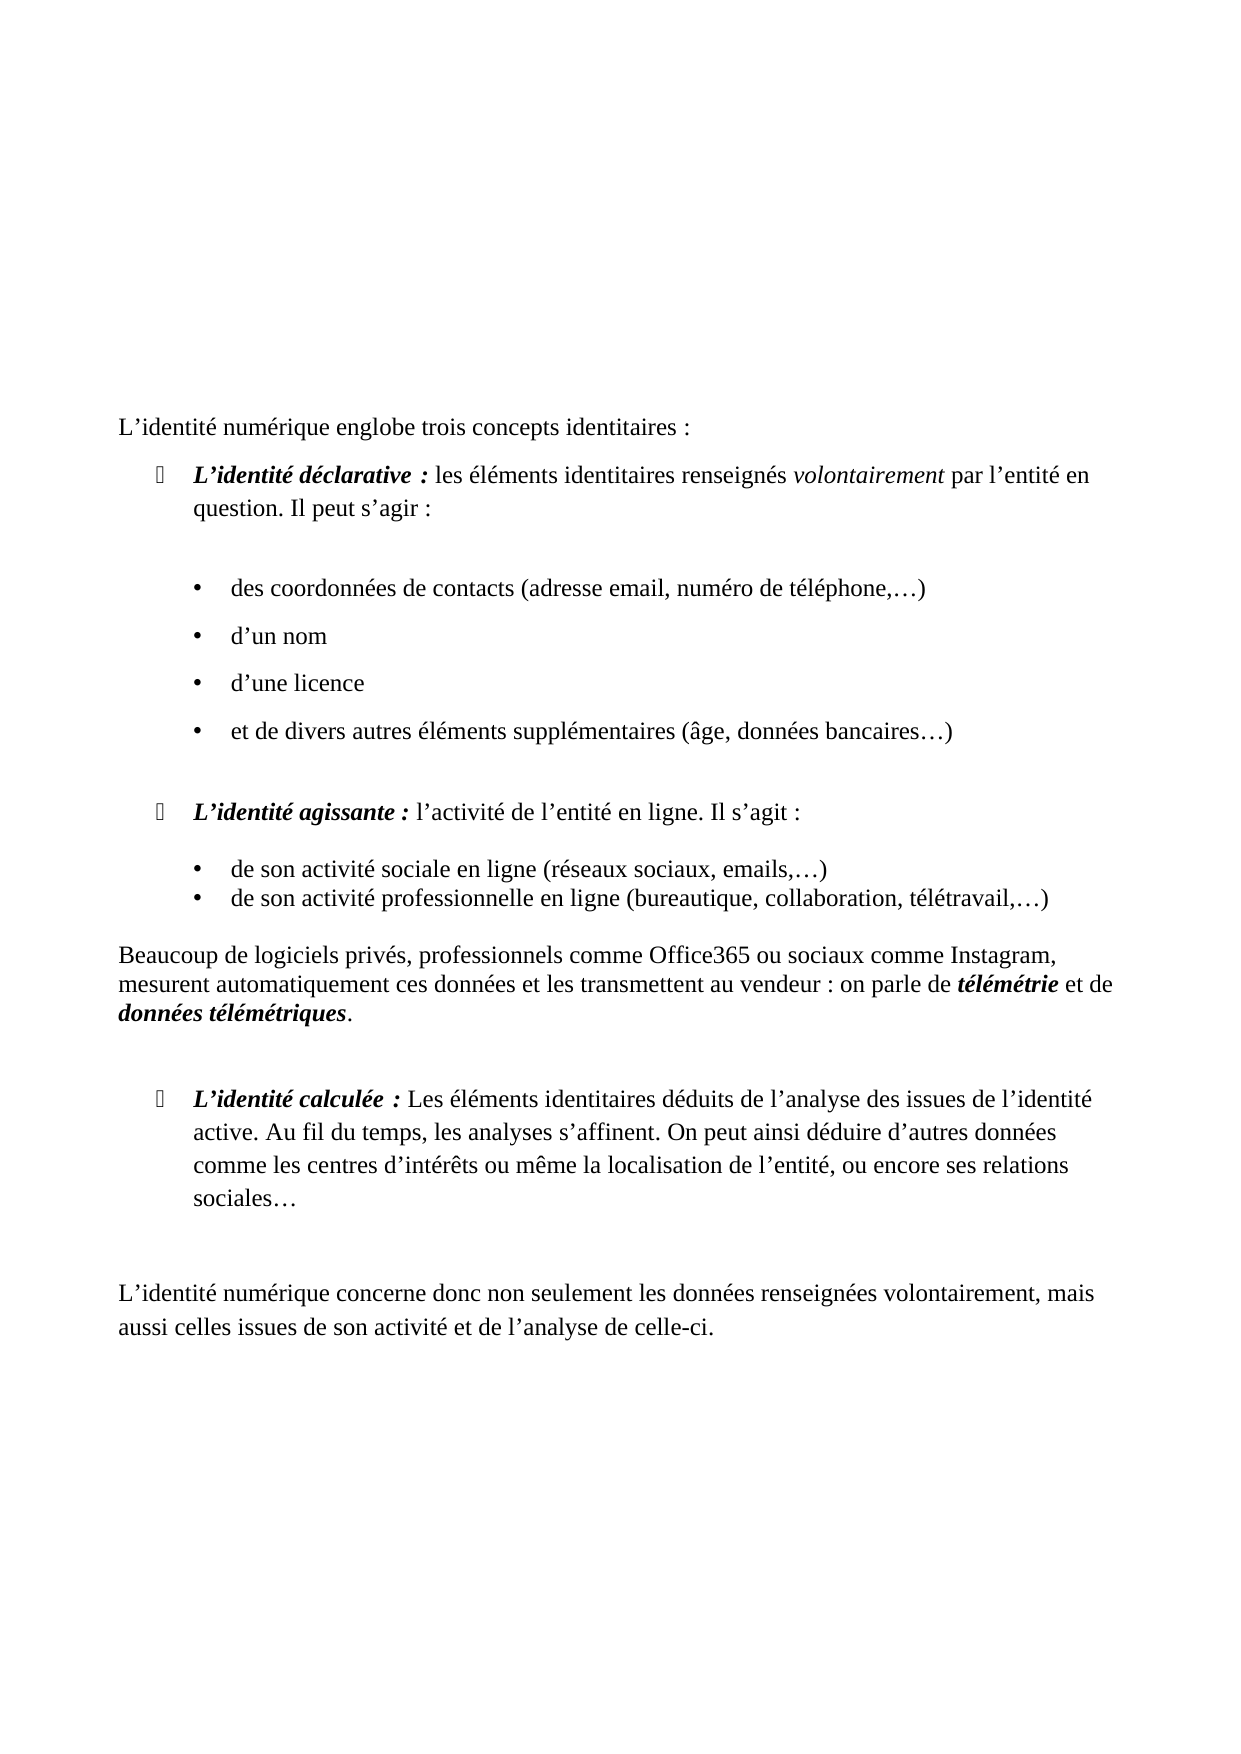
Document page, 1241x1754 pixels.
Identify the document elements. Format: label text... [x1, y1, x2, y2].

list L’identité calculée : Les éléments identitaires déduits de l’analyse des issues de l’identité active. Au fil du temps, les analyses s’affinent. On peut ainsi déduire d’autres données comme les centres d’intérêts ou même la localisation de l’entité, ou encore ses relations sociales… [156, 1084, 1122, 1212]
text Beaucoup de logiciels privés, professionnels comme Office365 ou sociaux comme Instagram, mesurent automatiquement ces données et les transmettent au vendeur : on parle de télémétrie et de données télémétriques. [118, 912, 1122, 1084]
text L’identité numérique englobe trois concepts identitaires : [118, 412, 1122, 441]
list L’identité déclarative : les éléments identitaires renseignés volontairement par l’entité en question. Il peut s’agir : [156, 460, 1122, 554]
list L’identité agissante : l’activité de l’entité en ligne. Il s’agit : [156, 797, 1122, 854]
list de son activité sociale en ligne (réseaux sociaux, emails,…) [193, 854, 1122, 883]
subtitle 1. Qu’est-ce que l’identité numérique ? [118, 261, 1122, 304]
list des coordonnées de contacts (adresse email, numéro de téléphone,…) [193, 573, 1122, 602]
list d’un nom [193, 621, 1122, 650]
list d’une licence [193, 668, 1122, 697]
text L’identité numérique concerne donc non seulement les données renseignées volontairement, mais aussi celles issues de son activité et de l’analyse de celle-ci. [118, 1278, 1122, 1340]
list et de divers autres éléments supplémentaires (âge, données bancaires…) [193, 716, 1122, 778]
list de son activité professionnelle en ligne (bureautique, collaboration, télétravail,…) [193, 883, 1122, 912]
